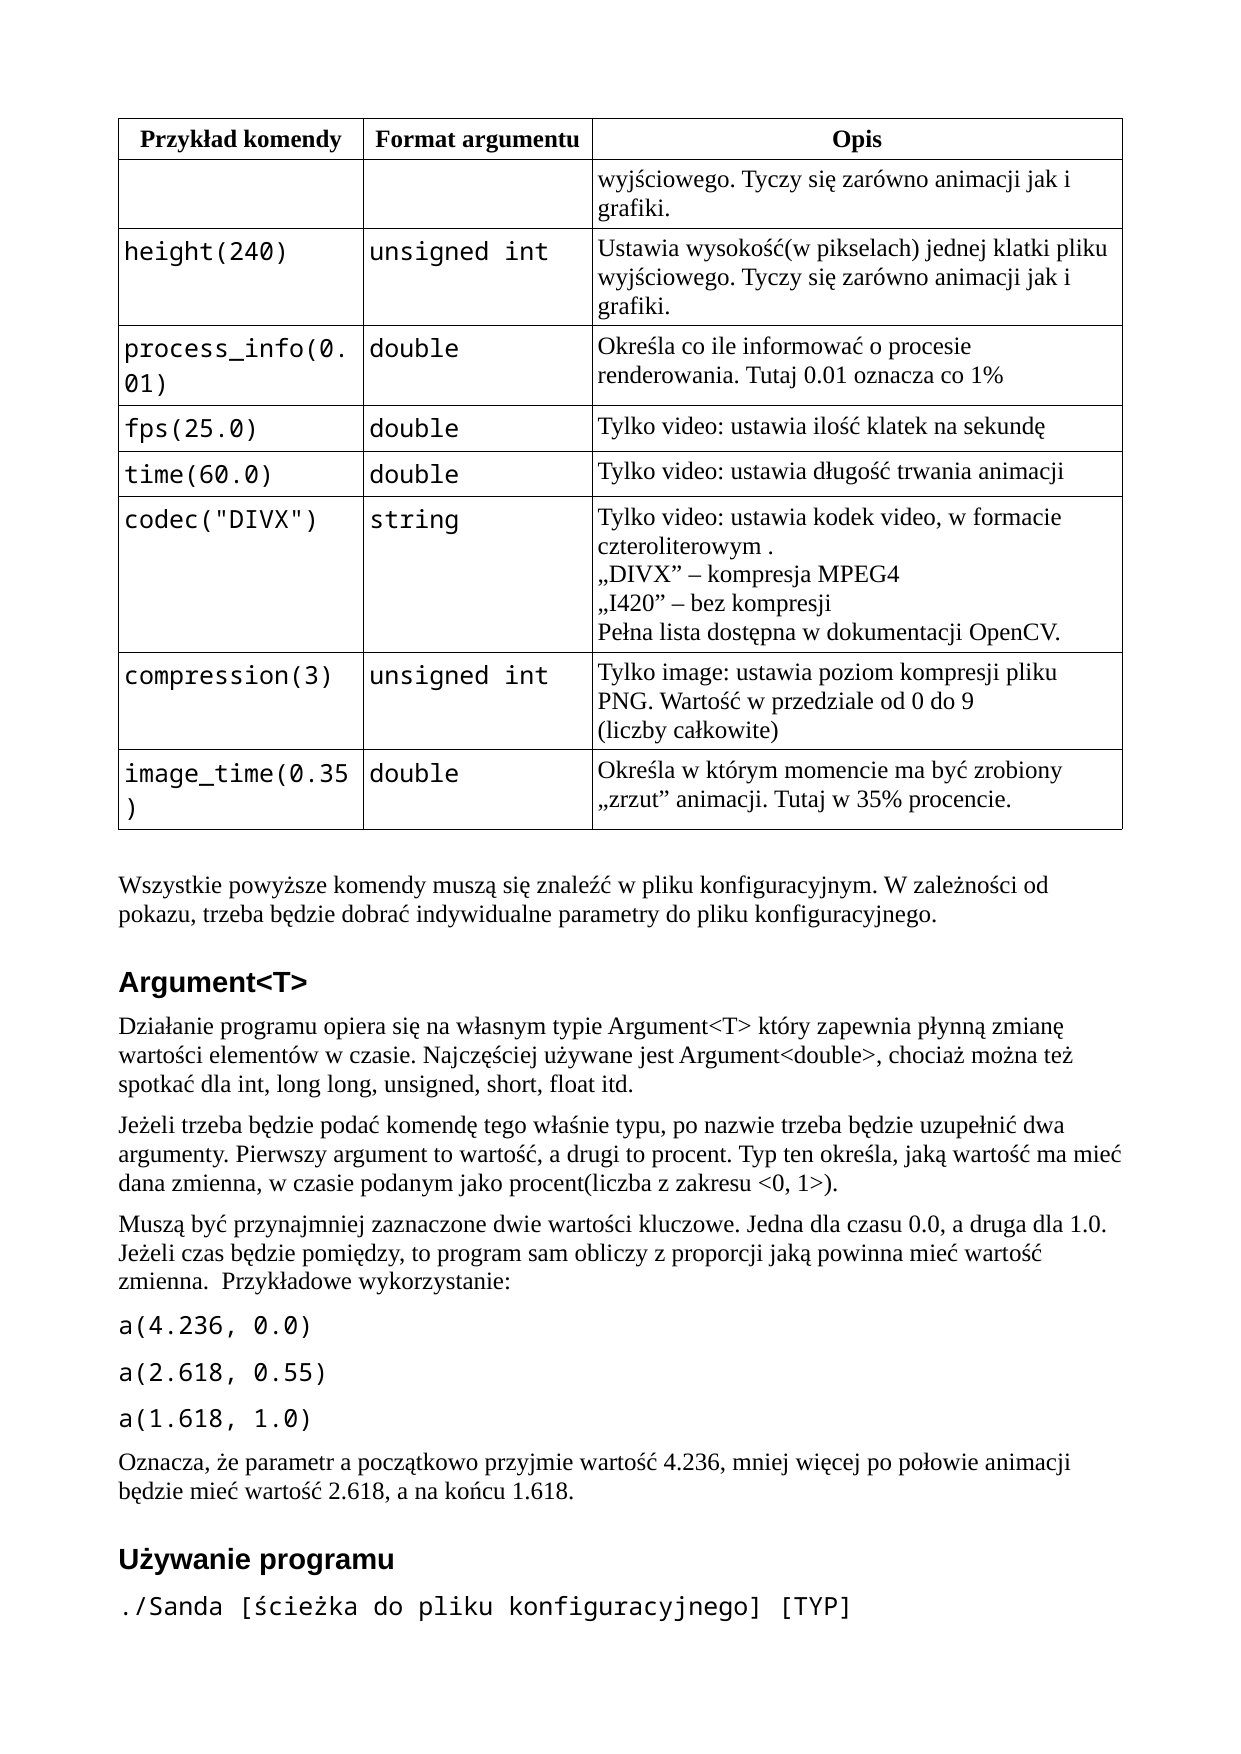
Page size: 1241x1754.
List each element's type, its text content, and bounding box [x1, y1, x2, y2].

table_cell Tylko video: ustawia ilość klatek na sekundę [593, 406, 1122, 451]
table_cell image_time(0.35) [119, 750, 363, 829]
table_header Przykład komendy [119, 119, 363, 158]
table_cell Ustawia wysokość(w pikselach) jednej klatki pliku wyjściowego. Tyczy się zarówno animacji jak i grafiki. [593, 229, 1122, 325]
table_cell codec("DIVX") [119, 497, 363, 652]
table_cell Tylko video: ustawia kodek video, w formacie czteroliterowym . „DIVX” – kompresja MPEG4 „I420” – bez kompresji Pełna lista dostępna w dokumentacji OpenCV. [593, 497, 1122, 652]
table_cell Tylko image: ustawia poziom kompresji pliku PNG. Wartość w przedziale od 0 do 9 (liczby całkowite) [593, 653, 1122, 749]
table_cell time(60.0) [119, 452, 363, 496]
table_cell process_info(0.01) [119, 326, 363, 405]
subtitle Używanie programu [118, 1542, 1122, 1576]
table_cell [119, 160, 363, 227]
text Wszystkie powyższe komendy muszą się znaleźć w pliku konfiguracyjnym. W zależności od pokazu, trzeba będzie dobrać indywidualne parametry do pliku konfiguracyjnego. [118, 870, 1122, 928]
table_cell double [364, 750, 592, 829]
table_cell [364, 160, 592, 227]
table_cell Tylko video: ustawia długość trwania animacji [593, 452, 1122, 496]
table_cell double [364, 452, 592, 496]
subtitle Argument<T> [118, 965, 1122, 999]
table_cell string [364, 497, 592, 652]
table_cell unsigned int [364, 653, 592, 749]
table_cell Określa co ile informować o procesie renderowania. Tutaj 0.01 oznacza co 1% [593, 326, 1122, 405]
text a(4.236, 0.0) [118, 1308, 1122, 1342]
table_cell compression(3) [119, 653, 363, 749]
table_cell wyjściowego. Tyczy się zarówno animacji jak i grafiki. [593, 160, 1122, 227]
text Jeżeli trzeba będzie podać komendę tego właśnie typu, po nazwie trzeba będzie uzupełnić dwa argumenty. Pierwszy argument to wartość, a drugi to procent. Typ ten określa, jaką wartość ma mieć dana zmienna, w czasie podanym jako procent(liczba z zakresu <0, 1>). [118, 1110, 1122, 1196]
table_cell height(240) [119, 229, 363, 325]
text Muszą być przynajmniej zaznaczone dwie wartości kluczowe. Jedna dla czasu 0.0, a druga dla 1.0. Jeżeli czas będzie pomiędzy, to program sam obliczy z proporcji jaką powinna mieć wartość zmienna. Przykładowe wykorzystanie: [118, 1209, 1122, 1295]
text a(2.618, 0.55) [118, 1354, 1122, 1388]
table_cell double [364, 326, 592, 405]
table_cell Określa w którym momencie ma być zrobiony „zrzut” animacji. Tutaj w 35% procencie. [593, 750, 1122, 829]
text Oznacza, że parametr a początkowo przyjmie wartość 4.236, mniej więcej po połowie animacji będzie mieć wartość 2.618, a na końcu 1.618. [118, 1447, 1122, 1505]
table_header Format argumentu [364, 119, 592, 158]
text ./Sanda [ścieżka do pliku konfiguracyjnego] [TYP] [118, 1588, 1122, 1622]
table_cell unsigned int [364, 229, 592, 325]
text Działanie programu opiera się na własnym typie Argument<T> który zapewnia płynną zmianę wartości elementów w czasie. Najczęściej używane jest Argument<double>, chociaż można też spotkać dla int, long long, unsigned, short, float itd. [118, 1011, 1122, 1098]
text a(1.618, 1.0) [118, 1401, 1122, 1435]
table_cell fps(25.0) [119, 406, 363, 451]
table_cell double [364, 406, 592, 451]
table_header Opis [593, 119, 1122, 158]
